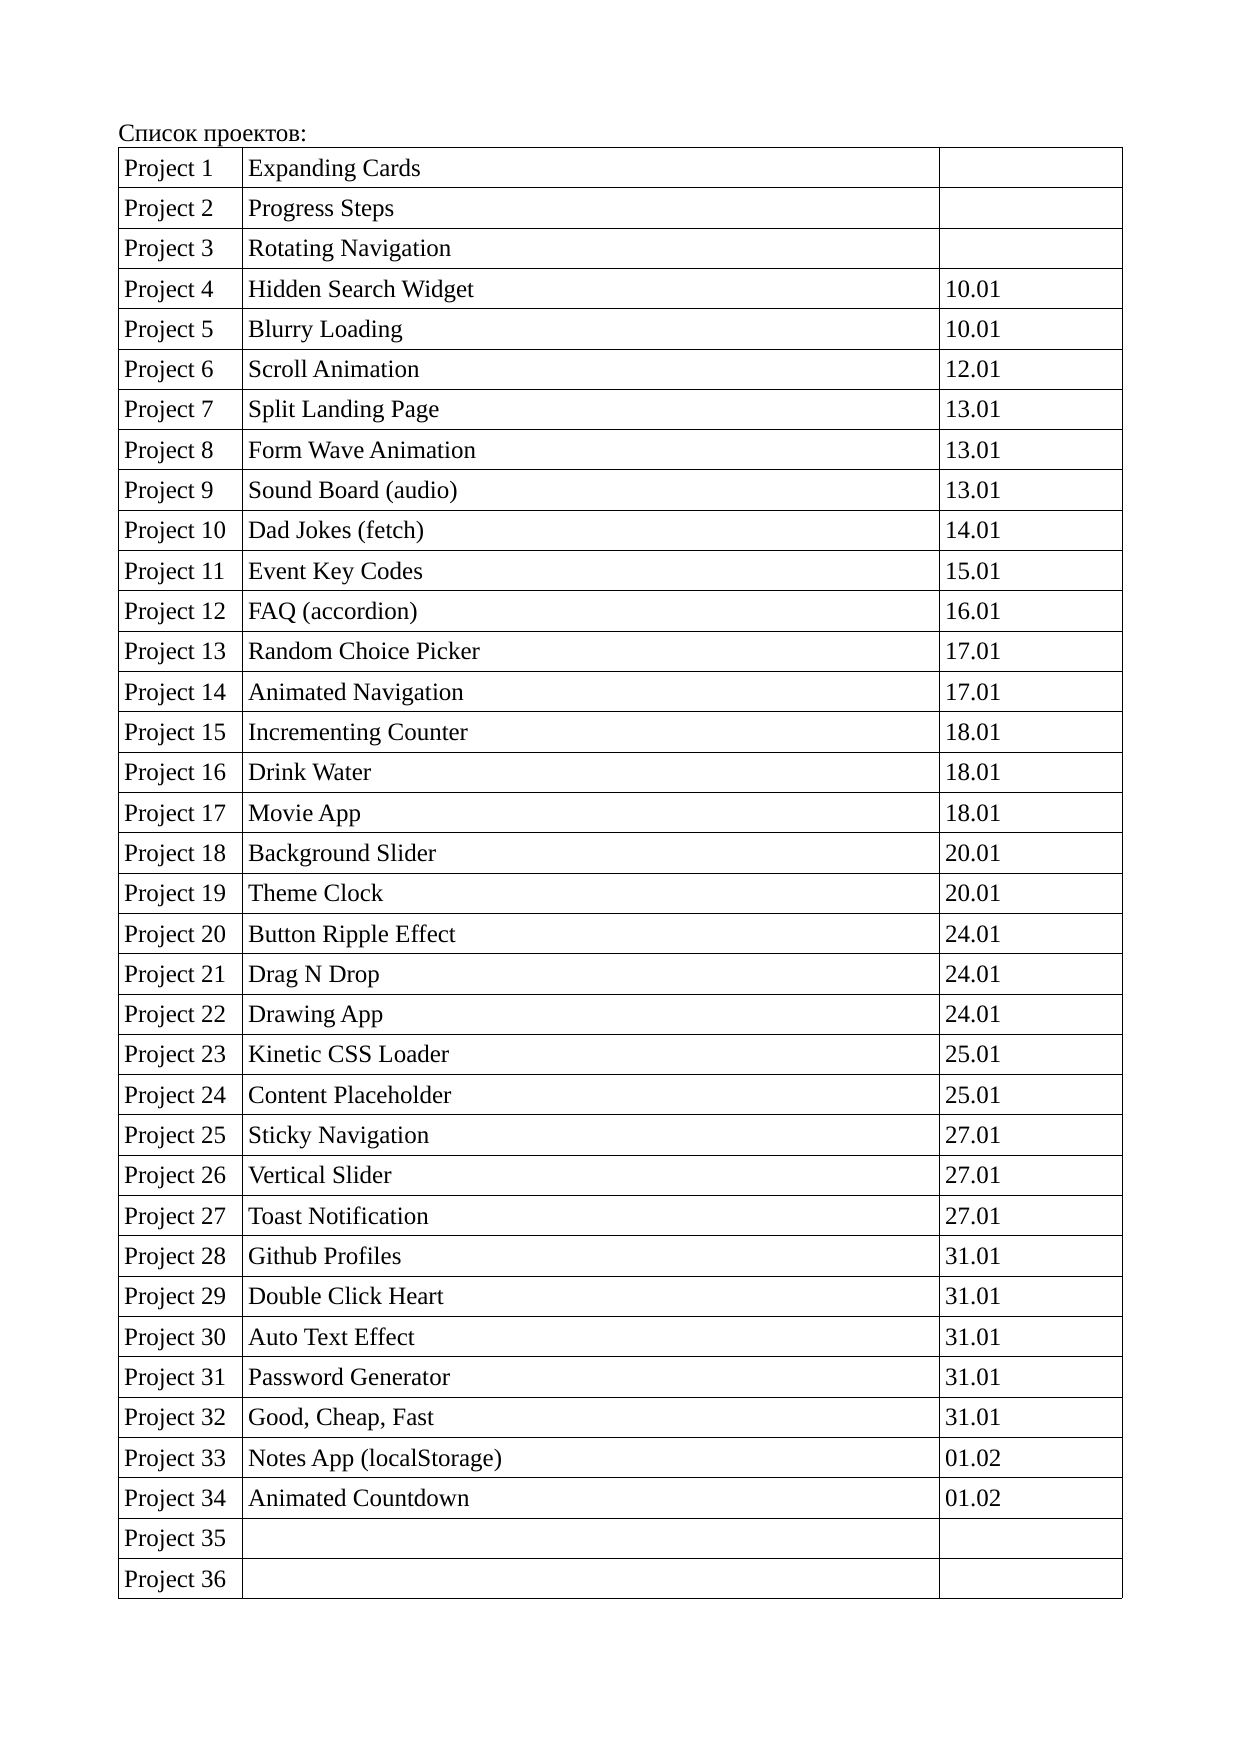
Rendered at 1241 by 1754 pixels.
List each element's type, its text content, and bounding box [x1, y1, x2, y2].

table_cell 25.01 [940, 1035, 1122, 1074]
table_cell Project 32 [119, 1398, 242, 1437]
table_cell 31.01 [940, 1398, 1122, 1437]
table_cell 16.01 [940, 591, 1122, 631]
table_cell Project 7 [119, 390, 242, 429]
table_cell Double Click Heart [243, 1277, 939, 1316]
table_cell Project 28 [119, 1236, 242, 1276]
table_cell 31.01 [940, 1317, 1122, 1356]
table_cell Kinetic CSS Loader [243, 1035, 939, 1074]
table_cell Random Choice Picker [243, 632, 939, 671]
table_cell Project 21 [119, 954, 242, 993]
table_cell 17.01 [940, 672, 1122, 711]
table_cell Password Generator [243, 1357, 939, 1397]
table_cell Background Slider [243, 833, 939, 872]
table_cell 18.01 [940, 753, 1122, 792]
table_cell Scroll Animation [243, 350, 939, 389]
table_cell Drink Water [243, 753, 939, 792]
table_cell Drag N Drop [243, 954, 939, 993]
table_cell 31.01 [940, 1236, 1122, 1276]
table_cell Notes App (localStorage) [243, 1438, 939, 1477]
table_cell 01.02 [940, 1478, 1122, 1517]
table_cell [243, 1519, 939, 1558]
table_cell [940, 188, 1122, 227]
table_cell Movie App [243, 793, 939, 832]
table_cell 13.01 [940, 430, 1122, 469]
table_cell 31.01 [940, 1357, 1122, 1397]
table_header [940, 148, 1122, 187]
table_cell 14.01 [940, 511, 1122, 550]
table_cell Project 4 [119, 269, 242, 308]
table_cell Dad Jokes (fetch) [243, 511, 939, 550]
table_cell Project 12 [119, 591, 242, 631]
table_cell Incrementing Counter [243, 712, 939, 752]
table_cell 24.01 [940, 995, 1122, 1034]
table_cell Project 25 [119, 1115, 242, 1155]
table_cell 17.01 [940, 632, 1122, 671]
table_cell Progress Steps [243, 188, 939, 227]
table_cell Project 5 [119, 309, 242, 348]
table_cell Project 3 [119, 229, 242, 268]
table_cell Project 19 [119, 874, 242, 913]
table_cell Button Ripple Effect [243, 914, 939, 953]
table_cell Project 10 [119, 511, 242, 550]
table_cell [940, 1559, 1122, 1598]
table_cell Project 26 [119, 1156, 242, 1195]
table_cell Project 13 [119, 632, 242, 671]
table_cell [940, 1519, 1122, 1558]
table_cell Toast Notification [243, 1196, 939, 1235]
table_cell Project 6 [119, 350, 242, 389]
table_cell Project 8 [119, 430, 242, 469]
table_cell Project 9 [119, 470, 242, 510]
table_cell Drawing App [243, 995, 939, 1034]
table_cell Blurry Loading [243, 309, 939, 348]
table_cell Project 29 [119, 1277, 242, 1316]
table_cell Sound Board (audio) [243, 470, 939, 510]
table_cell 12.01 [940, 350, 1122, 389]
table_cell 31.01 [940, 1277, 1122, 1316]
table_cell Content Placeholder [243, 1075, 939, 1114]
table_cell Rotating Navigation [243, 229, 939, 268]
table_cell [243, 1559, 939, 1598]
table_cell [940, 229, 1122, 268]
table_cell Github Profiles [243, 1236, 939, 1276]
table_cell 10.01 [940, 309, 1122, 348]
table_cell Vertical Slider [243, 1156, 939, 1195]
table_cell Project 17 [119, 793, 242, 832]
table_cell Animated Countdown [243, 1478, 939, 1517]
table_cell Project 31 [119, 1357, 242, 1397]
table_cell Project 18 [119, 833, 242, 872]
table_cell Sticky Navigation [243, 1115, 939, 1155]
table_cell Project 24 [119, 1075, 242, 1114]
table_cell 18.01 [940, 712, 1122, 752]
table_cell Project 27 [119, 1196, 242, 1235]
table_cell 24.01 [940, 914, 1122, 953]
table_cell FAQ (accordion) [243, 591, 939, 631]
table_cell 20.01 [940, 874, 1122, 913]
text Список проектов: [118, 118, 1122, 147]
table_cell Auto Text Effect [243, 1317, 939, 1356]
table_cell 10.01 [940, 269, 1122, 308]
table_cell 13.01 [940, 470, 1122, 510]
table_cell 01.02 [940, 1438, 1122, 1477]
table_cell Event Key Codes [243, 551, 939, 590]
table_cell 27.01 [940, 1115, 1122, 1155]
table_cell Project 11 [119, 551, 242, 590]
table_cell Project 15 [119, 712, 242, 752]
table_cell Form Wave Animation [243, 430, 939, 469]
table_header Project 1 [119, 148, 242, 187]
table_cell Project 2 [119, 188, 242, 227]
table_cell Split Landing Page [243, 390, 939, 429]
table_cell Good, Cheap, Fast [243, 1398, 939, 1437]
table_cell 24.01 [940, 954, 1122, 993]
table_cell 15.01 [940, 551, 1122, 590]
table_cell Project 30 [119, 1317, 242, 1356]
table_cell Project 36 [119, 1559, 242, 1598]
table_cell Project 20 [119, 914, 242, 953]
table_cell 18.01 [940, 793, 1122, 832]
table_cell 25.01 [940, 1075, 1122, 1114]
table_cell Theme Clock [243, 874, 939, 913]
table_cell 20.01 [940, 833, 1122, 872]
table_cell 27.01 [940, 1196, 1122, 1235]
table_cell Project 34 [119, 1478, 242, 1517]
table_cell Project 33 [119, 1438, 242, 1477]
table_cell 27.01 [940, 1156, 1122, 1195]
table_cell Project 23 [119, 1035, 242, 1074]
table_header Expanding Cards [243, 148, 939, 187]
table_cell Animated Navigation [243, 672, 939, 711]
table_cell Project 35 [119, 1519, 242, 1558]
table_cell Hidden Search Widget [243, 269, 939, 308]
table_cell Project 16 [119, 753, 242, 792]
table_cell 13.01 [940, 390, 1122, 429]
table_cell Project 22 [119, 995, 242, 1034]
table_cell Project 14 [119, 672, 242, 711]
